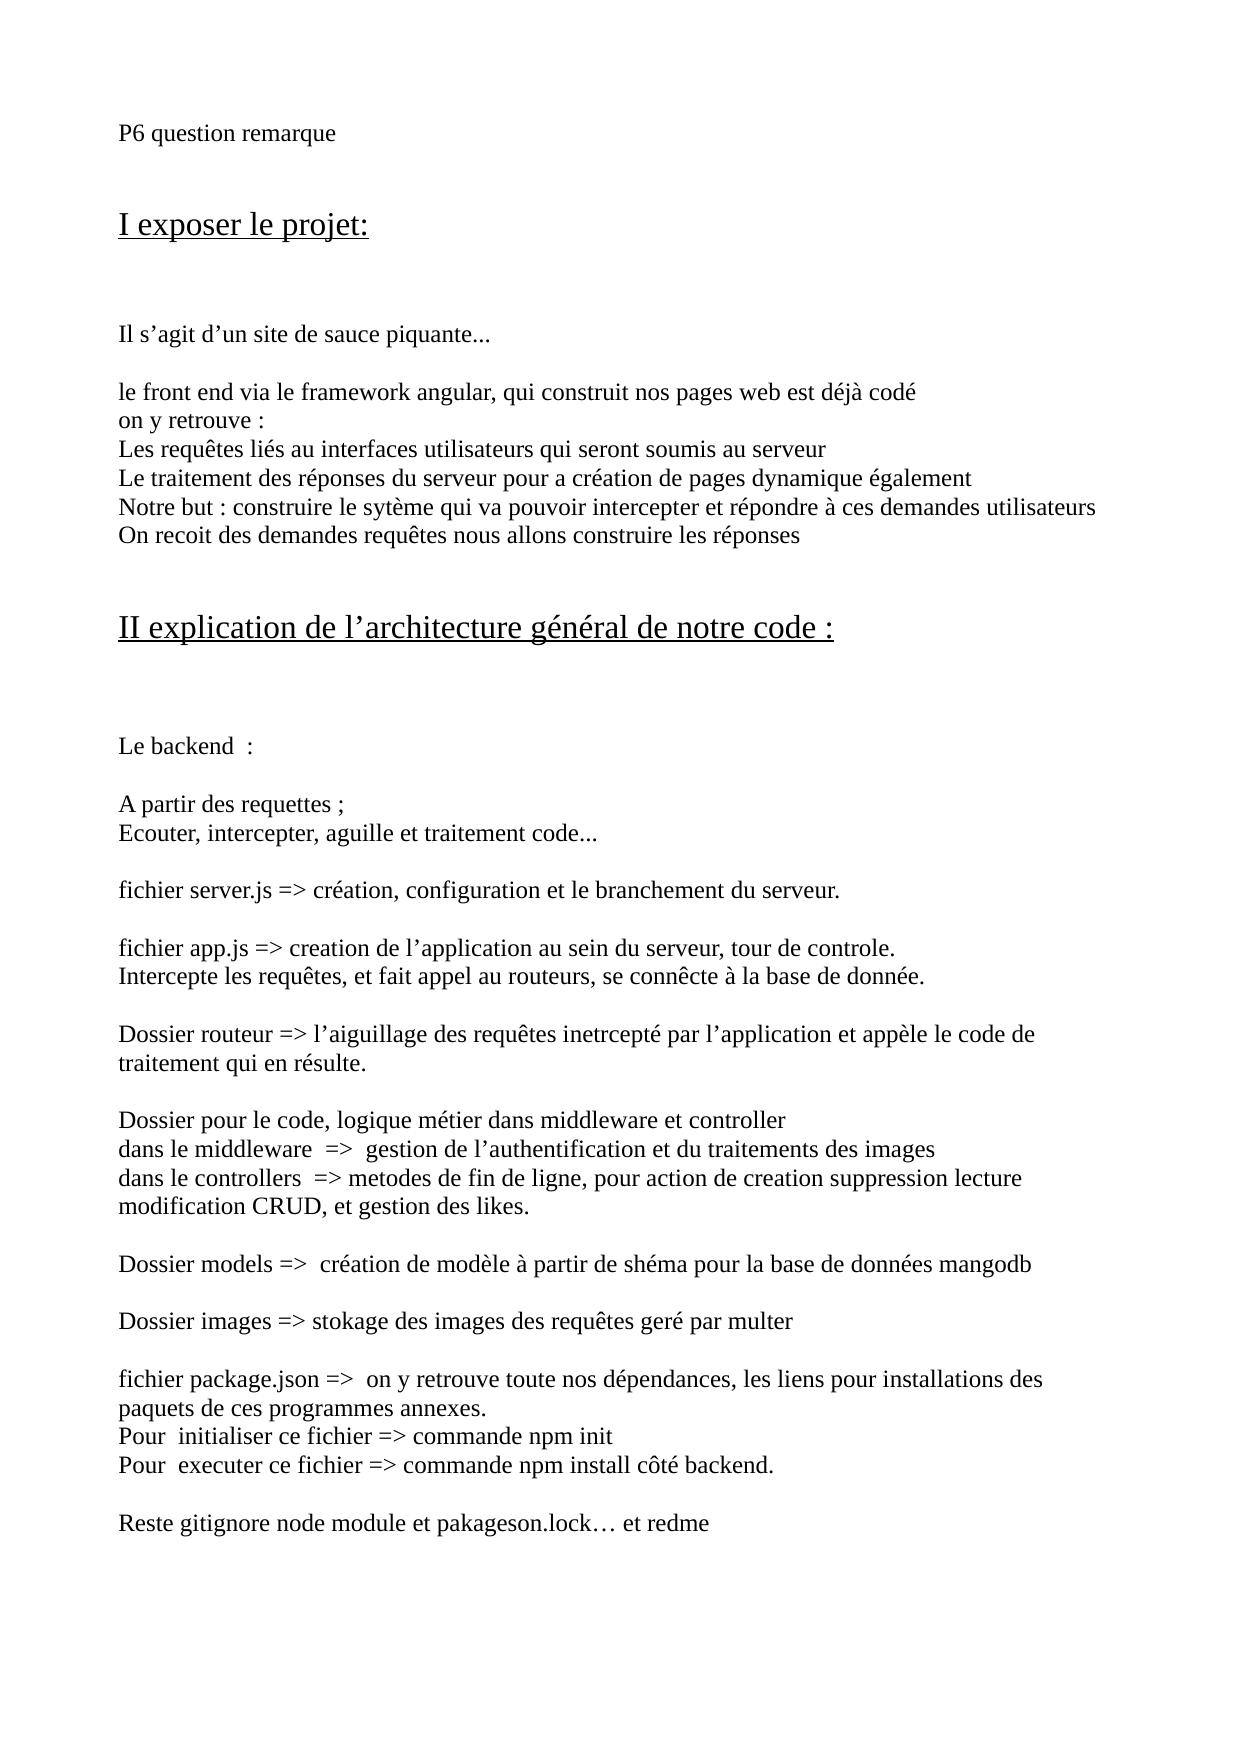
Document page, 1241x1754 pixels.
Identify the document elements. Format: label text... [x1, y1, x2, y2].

text Les requêtes liés au interfaces utilisateurs qui seront soumis au serveur [118, 434, 1122, 463]
text Dossier pour le code, logique métier dans middleware et controller [118, 1105, 1122, 1134]
text Le traitement des réponses du serveur pour a création de pages dynamique également [118, 463, 1122, 492]
text le front end via le framework angular, qui construit nos pages web est déjà codé [118, 377, 1122, 406]
text Dossier routeur => l’aiguillage des requêtes inetrcepté par l’application et appèle le code de traitement qui en résulte. [118, 1019, 1122, 1076]
text Ecouter, intercepter, aguille et traitement code... [118, 818, 1122, 846]
text On recoit des demandes requêtes nous allons construire les réponses [118, 521, 1122, 549]
text P6 question remarque [118, 118, 1122, 147]
text on y retrouve : [118, 406, 1122, 434]
text fichier server.js => création, configuration et le branchement du serveur. [118, 875, 1122, 904]
text dans le controllers => metodes de fin de ligne, pour action de creation suppression lecture modification CRUD, et gestion des likes. [118, 1163, 1122, 1220]
text I exposer le projet: [118, 204, 1122, 243]
text Le backend : [118, 731, 1122, 760]
text dans le middleware => gestion de l’authentification et du traitements des images [118, 1134, 1122, 1163]
text A partir des requettes ; [118, 789, 1122, 818]
text Intercepte les requêtes, et fait appel au routeurs, se connêcte à la base de donnée. [118, 961, 1122, 990]
text Il s’agit d’un site de sauce piquante... [118, 319, 1122, 348]
text Dossier images => stokage des images des requêtes geré par multer [118, 1306, 1122, 1335]
text Reste gitignore node module et pakageson.lock… et redme [118, 1508, 1122, 1536]
text Dossier models => création de modèle à partir de shéma pour la base de données mangodb [118, 1249, 1122, 1278]
text Pour executer ce fichier => commande npm install côté backend. [118, 1450, 1122, 1479]
text II explication de l’architecture général de notre code : [118, 607, 1122, 645]
text Pour initialiser ce fichier => commande npm init [118, 1421, 1122, 1450]
text Notre but : construire le sytème qui va pouvoir intercepter et répondre à ces demandes utilisateurs [118, 492, 1122, 521]
text fichier package.json => on y retrouve toute nos dépendances, les liens pour installations des paquets de ces programmes annexes. [118, 1364, 1122, 1421]
text fichier app.js => creation de l’application au sein du serveur, tour de controle. [118, 933, 1122, 961]
